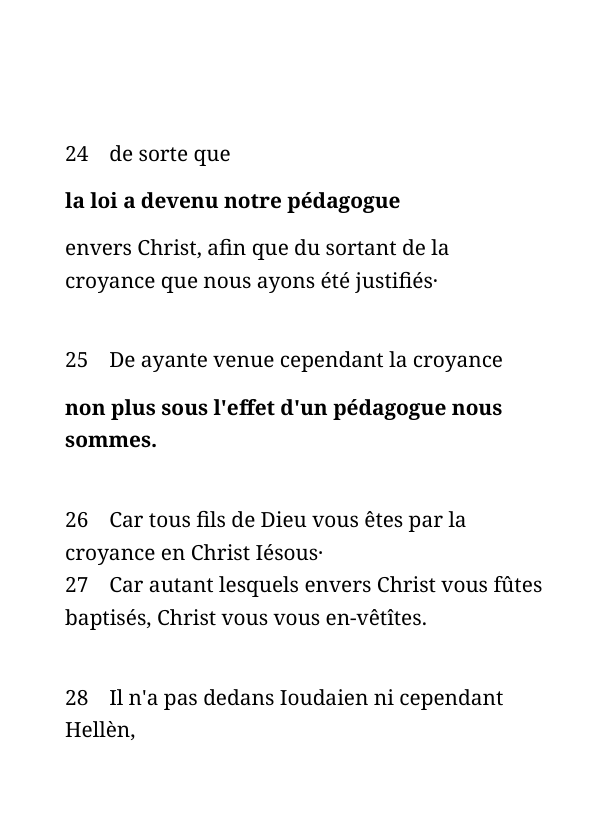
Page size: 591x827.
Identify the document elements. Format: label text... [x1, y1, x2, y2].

text 25 De ayante venue cependant la croyance [65, 313, 543, 374]
text 24 de sorte que [65, 139, 543, 167]
text non plus sous l'effet d'un pédagogue nous sommes. [65, 393, 543, 486]
text envers Christ, afin que du sortant de la croyance que nous ayons été justifiés· [65, 233, 543, 294]
text 26 Car tous fils de Dieu vous êtes par la croyance en Christ Iésous· 27 Car autant lesquels envers Christ vous fûtes baptisés, Christ vous vous en-vêtîtes. [65, 505, 543, 631]
text 28 Il n'a pas dedans Ioudaien ni cependant Hellèn, [65, 650, 543, 744]
text la loi a devenu notre pédagogue [65, 186, 543, 214]
